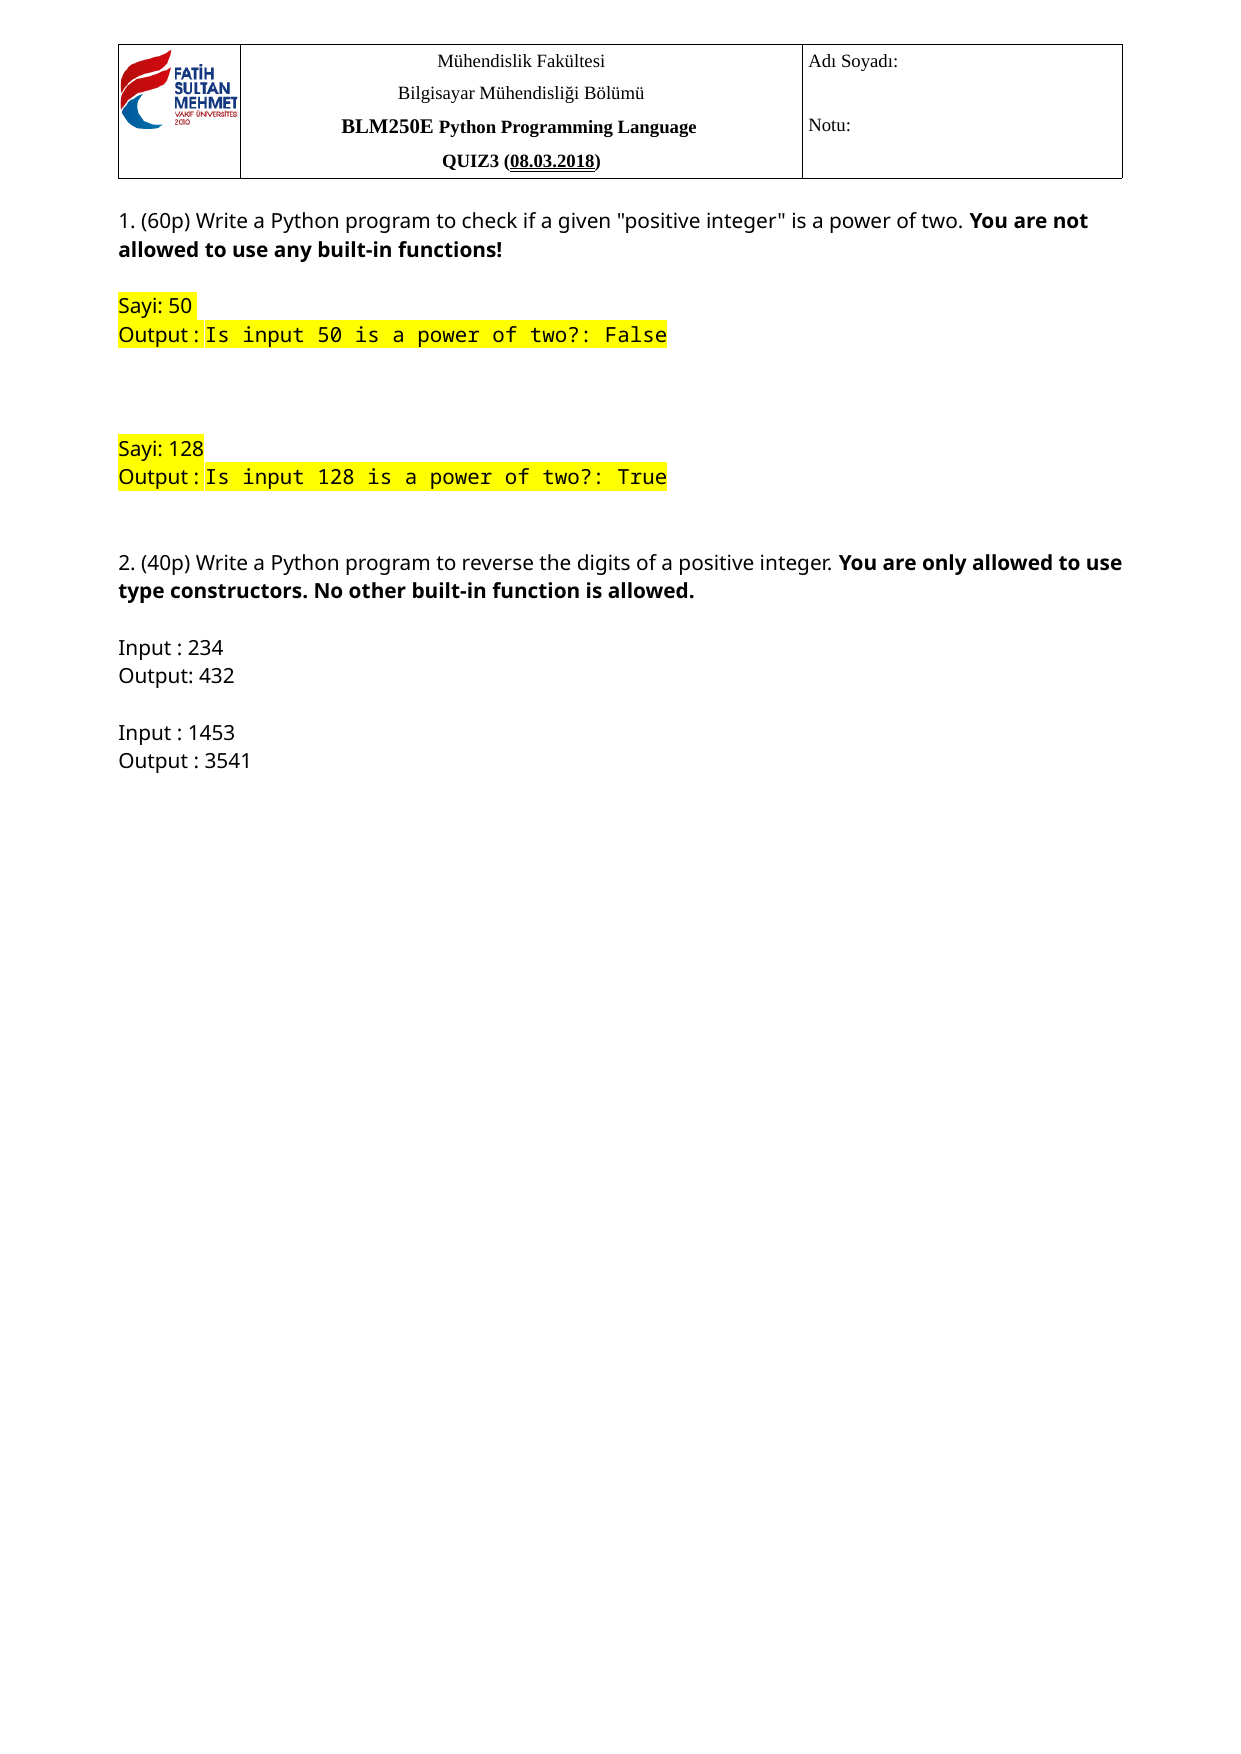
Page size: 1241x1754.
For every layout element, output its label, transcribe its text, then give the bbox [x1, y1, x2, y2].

text 2. (40p) Write a Python program to reverse the digits of a positive integer. You are only allowed to use type constructors. No other built-in function is allowed. [118, 548, 1122, 604]
picture [120, 49, 238, 129]
text 1. (60p) Write a Python program to check if a given "positive integer" is a power of two. You are not allowed to use any built-in functions! [118, 206, 1122, 263]
text Sayi: 128 [118, 434, 1122, 462]
text Input : 234 [118, 633, 1122, 661]
text Output : 3541 [118, 747, 1122, 775]
text Output : Is input 128 is a power of two?: True [118, 462, 1122, 491]
text Input : 1453 [118, 718, 1122, 747]
text Output : Is input 50 is a power of two?: False [118, 320, 1122, 348]
text Sayi: 50 [118, 292, 1122, 320]
text Output: 432 [118, 661, 1122, 690]
